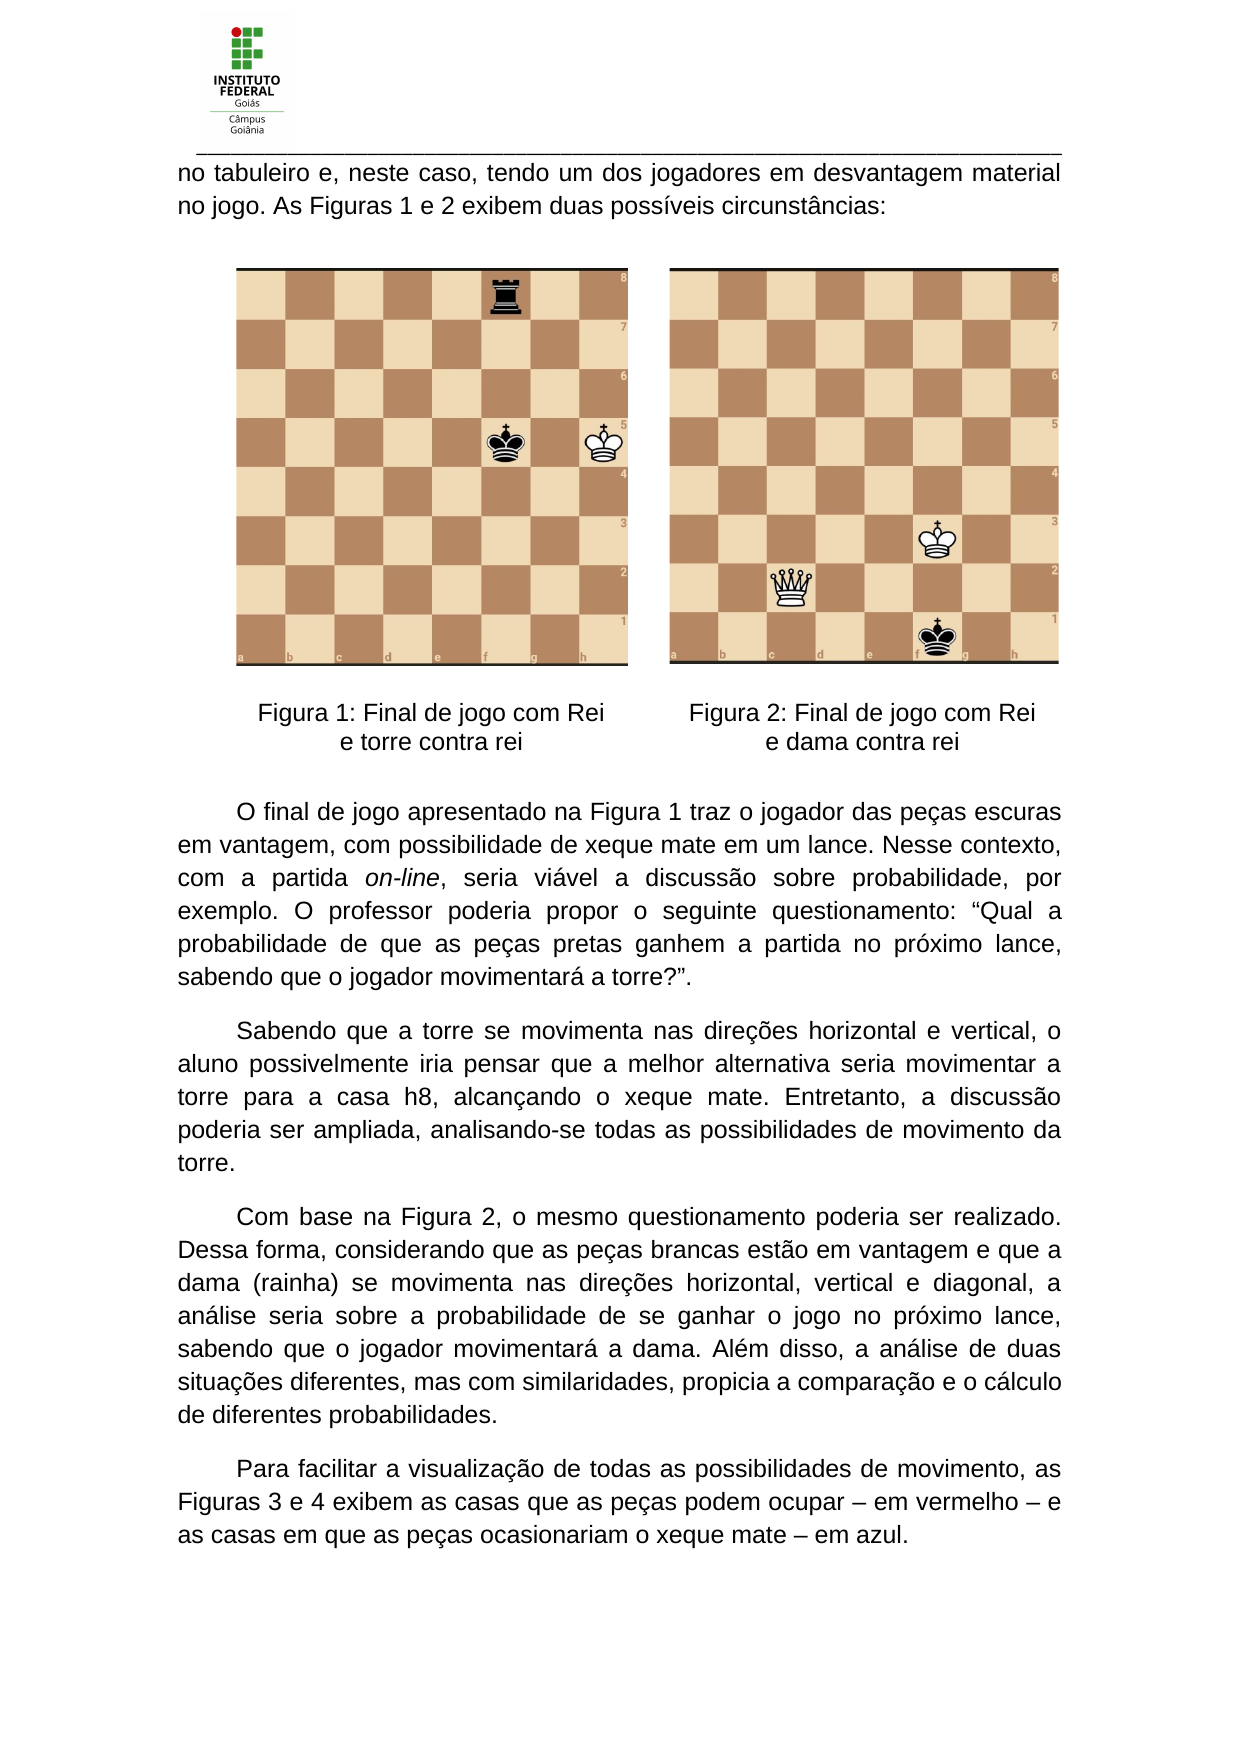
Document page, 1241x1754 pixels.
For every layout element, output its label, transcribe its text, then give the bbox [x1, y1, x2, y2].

text Figura 2: Final de jogo com Rei e dama contra rei [682, 698, 1043, 755]
text Com base na Figura 2, o mesmo questionamento poderia ser realizado. Dessa forma, considerando que as peças brancas estão em vantagem e que a dama (rainha) se movimenta nas direções horizontal, vertical e diagonal, a análise seria sobre a probabilidade de se ganhar o jogo no próximo lance, sabendo que o jogador movimentará a dama. Além disso, a análise de duas situações diferentes, mas com similaridades, propicia a comparação e o cálculo de diferentes probabilidades. [177, 1202, 1063, 1429]
text Sabendo que a torre se movimenta nas direções horizontal e vertical, o aluno possivelmente iria pensar que a melhor alternativa seria movimentar a torre para a casa h8, alcançando o xeque mate. Entretanto, a discussão poderia ser ampliada, analisando-se todas as possibilidades de movimento da torre. [177, 1016, 1063, 1177]
text O final de jogo apresentado na Figura 1 traz o jogador das peças escuras em vantagem, com possibilidade de xeque mate em um lance. Nesse contexto, com a partida on-line, seria viável a discussão sobre probabilidade, por exemplo. O professor poderia propor o seguinte questionamento: “Qual a probabilidade de que as peças pretas ganhem a partida no próximo lance, sabendo que o jogador movimentará a torre?”. [177, 797, 1063, 991]
text Para facilitar a visualização de todas as possibilidades de movimento, as Figuras 3 e 4 exibem as casas que as peças podem ocupar – em vermelho – e as casas em que as peças ocasionariam o xeque mate – em azul. [177, 1454, 1063, 1549]
text Figura 1: Final de jogo com Rei e torre contra rei [251, 698, 612, 755]
text no tabuleiro e, neste caso, tendo um dos jogadores em desvantagem material no jogo. As Figuras 1 e 2 exibem duas possíveis circunstâncias: [177, 158, 1063, 219]
